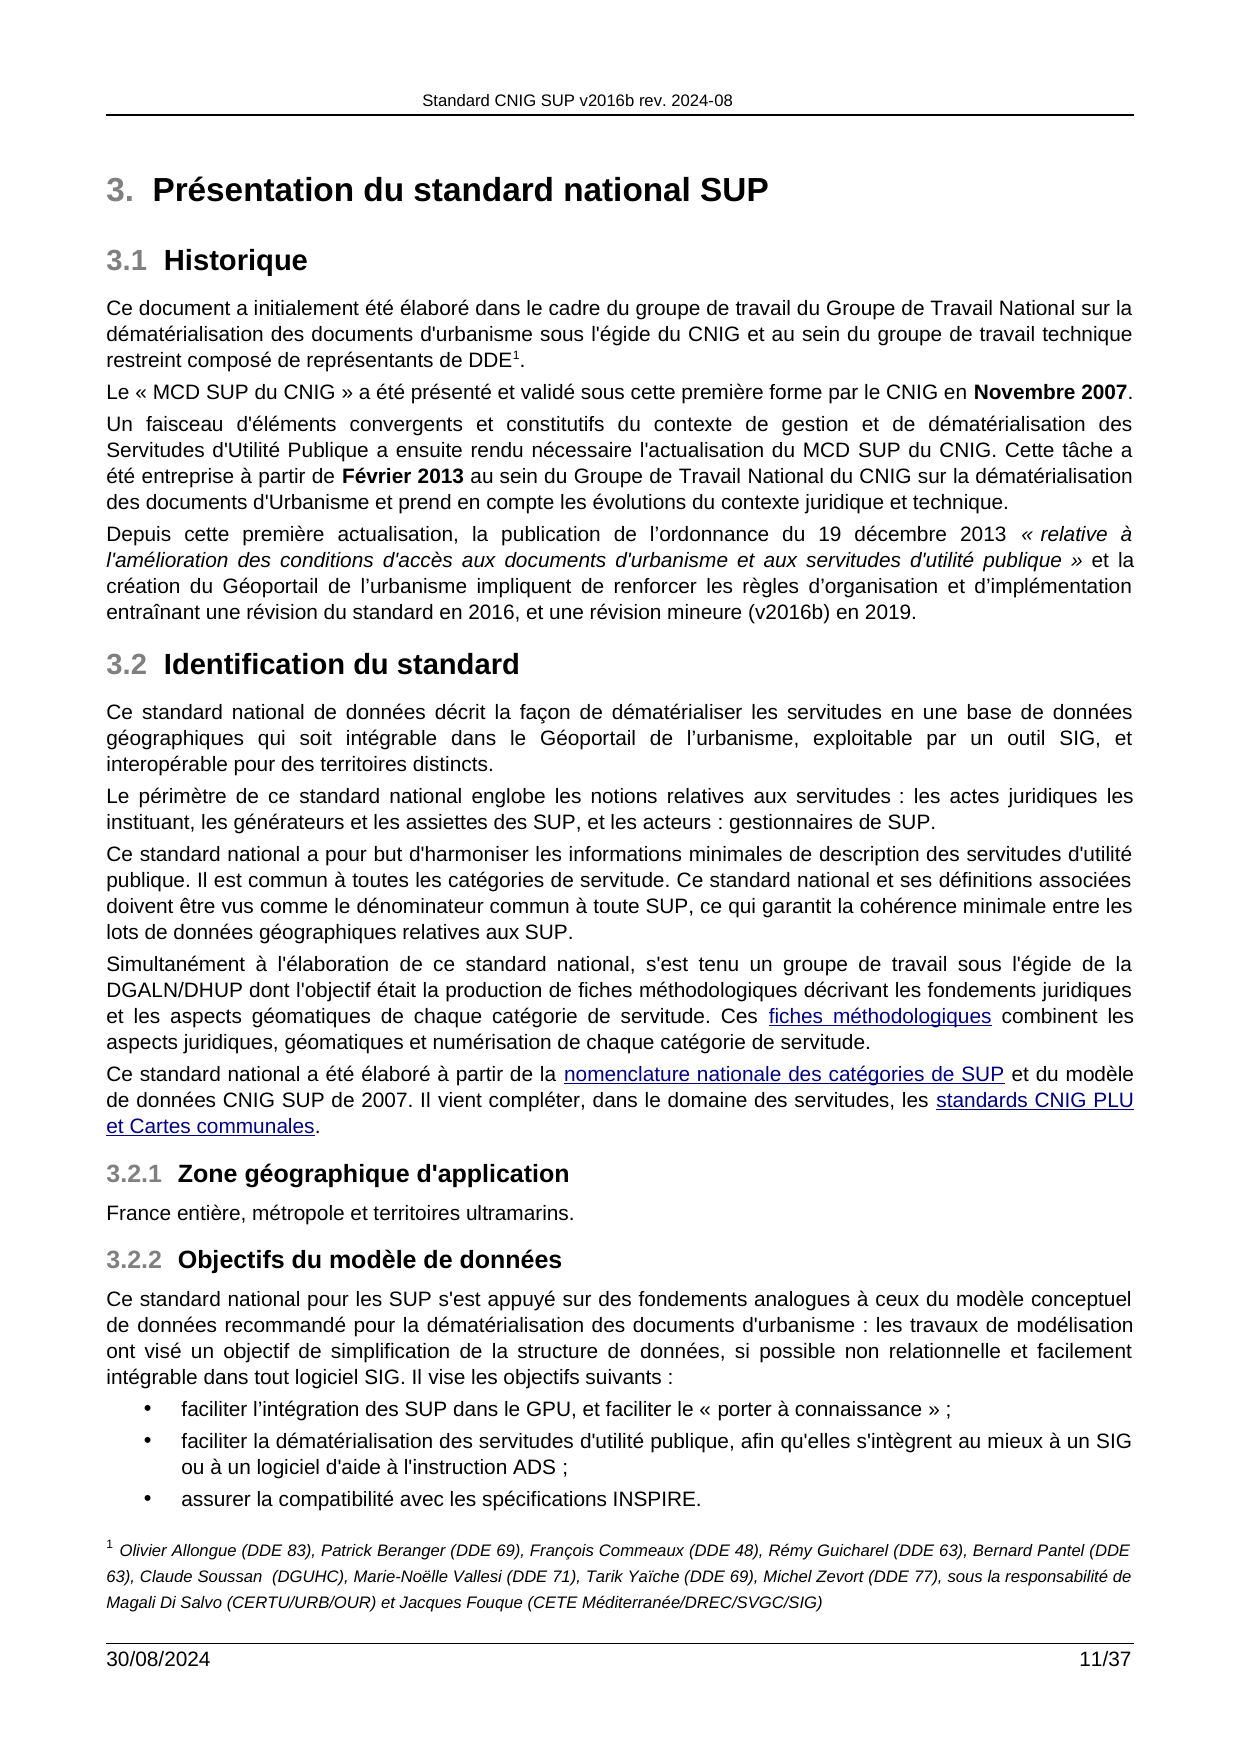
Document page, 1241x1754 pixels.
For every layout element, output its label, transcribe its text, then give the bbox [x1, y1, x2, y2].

text Un faisceau d'éléments convergents et constitutifs du contexte de gestion et de dématérialisation des Servitudes d'Utilité Publique a ensuite rendu nécessaire l'actualisation du MCD SUP du CNIG. Cette tâche a été entreprise à partir de Février 2013 au sein du Groupe de Travail National du CNIG sur la dématérialisation des documents d'Urbanisme et prend en compte les évolutions du contexte juridique et technique. [106, 410, 1134, 514]
subtitle Identification du standard [106, 648, 1134, 681]
text Ce standard national pour les SUP s'est appuyé sur des fondements analogues à ceux du modèle conceptuel de données recommandé pour la dématérialisation des documents d'urbanisme : les travaux de modélisation ont visé un objectif de simplification de la structure de données, si possible non relationnelle et facilement intégrable dans tout logiciel SIG. Il vise les objectifs suivants : [106, 1286, 1134, 1390]
text Ce standard national de données décrit la façon de dématérialiser les servitudes en une base de données géographiques qui soit intégrable dans le Géoportail de l’urbanisme, exploitable par un outil SIG, et interopérable pour des territoires distincts. [106, 698, 1134, 777]
text Olivier Allongue (DDE 83), Patrick Beranger (DDE 69), François Commeaux (DDE 48), Rémy Guicharel (DDE 63), Bernard Pantel (DDE 63), Claude Soussan (DGUHC), Marie-Noëlle Vallesi (DDE 71), Tarik Yaïche (DDE 69), Michel Zevort (DDE 77), sous la responsabilité de Magali Di Salvo (CERTU/URB/OUR) et Jacques Fouque (CETE Méditerranée/DREC/SVGC/SIG) [106, 1535, 1134, 1613]
text Le périmètre de ce standard national englobe les notions relatives aux servitudes : les actes juridiques les instituant, les générateurs et les assiettes des SUP, et les acteurs : gestionnaires de SUP. [106, 782, 1134, 834]
text Le « MCD SUP du CNIG » a été présenté et validé sous cette première forme par le CNIG en Novembre 2007. [106, 378, 1134, 404]
text France entière, métropole et territoires ultramarins. [106, 1199, 1134, 1225]
subtitle Présentation du standard national SUP [106, 171, 1134, 208]
text Ce standard national a pour but d'harmoniser les informations minimales de description des servitudes d'utilité publique. Il est commun à toutes les catégories de servitude. Ce standard national et ses définitions associées doivent être vus comme le dénominateur commun à toute SUP, ce qui garantit la cohérence minimale entre les lots de données géographiques relatives aux SUP. [106, 841, 1134, 945]
text Ce document a initialement été élaboré dans le cadre du groupe de travail du Groupe de Travail National sur la dématérialisation des documents d'urbanisme sous l'égide du CNIG et au sein du groupe de travail technique restreint composé de représentants de DDE. [106, 294, 1134, 372]
text Simultanément à l'élaboration de ce standard national, s'est tenu un groupe de travail sous l'égide de la DGALN/DHUP dont l'objectif était la production de fiches méthodologiques décrivant les fondements juridiques et les aspects géomatiques de chaque catégorie de servitude. Ces fiches méthodologiques combinent les aspects juridiques, géomatiques et numérisation de chaque catégorie de servitude. [106, 951, 1134, 1055]
list faciliter la dématérialisation des servitudes d'utilité publique, afin qu'elles s'intègrent au mieux à un SIG ou à un logiciel d'aide à l'instruction ADS ; [144, 1428, 1134, 1480]
subtitle Historique [106, 244, 1134, 276]
text Ce standard national a été élaboré à partir de la nomenclature nationale des catégories de SUP et du modèle de données CNIG SUP de 2007. Il vient compléter, dans le domaine des servitudes, les standards CNIG PLU et Cartes communales. [106, 1061, 1134, 1139]
subtitle Zone géographique d'application [106, 1159, 1134, 1187]
list faciliter l’intégration des SUP dans le GPU, et faciliter le « porter à connaissance » ; [144, 1396, 1134, 1422]
list assurer la compatibilité avec les spécifications INSPIRE. [144, 1486, 1134, 1512]
text Depuis cette première actualisation, la publication de l’ordonnance du 19 décembre 2013 « relative à l'amélioration des conditions d'accès aux documents d'urbanisme et aux servitudes d'utilité publique » et la création du Géoportail de l’urbanisme impliquent de renforcer les règles d’organisation et d’implémentation entraînant une révision du standard en 2016, et une révision mineure (v2016b) en 2019. [106, 520, 1134, 624]
subtitle Objectifs du modèle de données [106, 1246, 1134, 1274]
